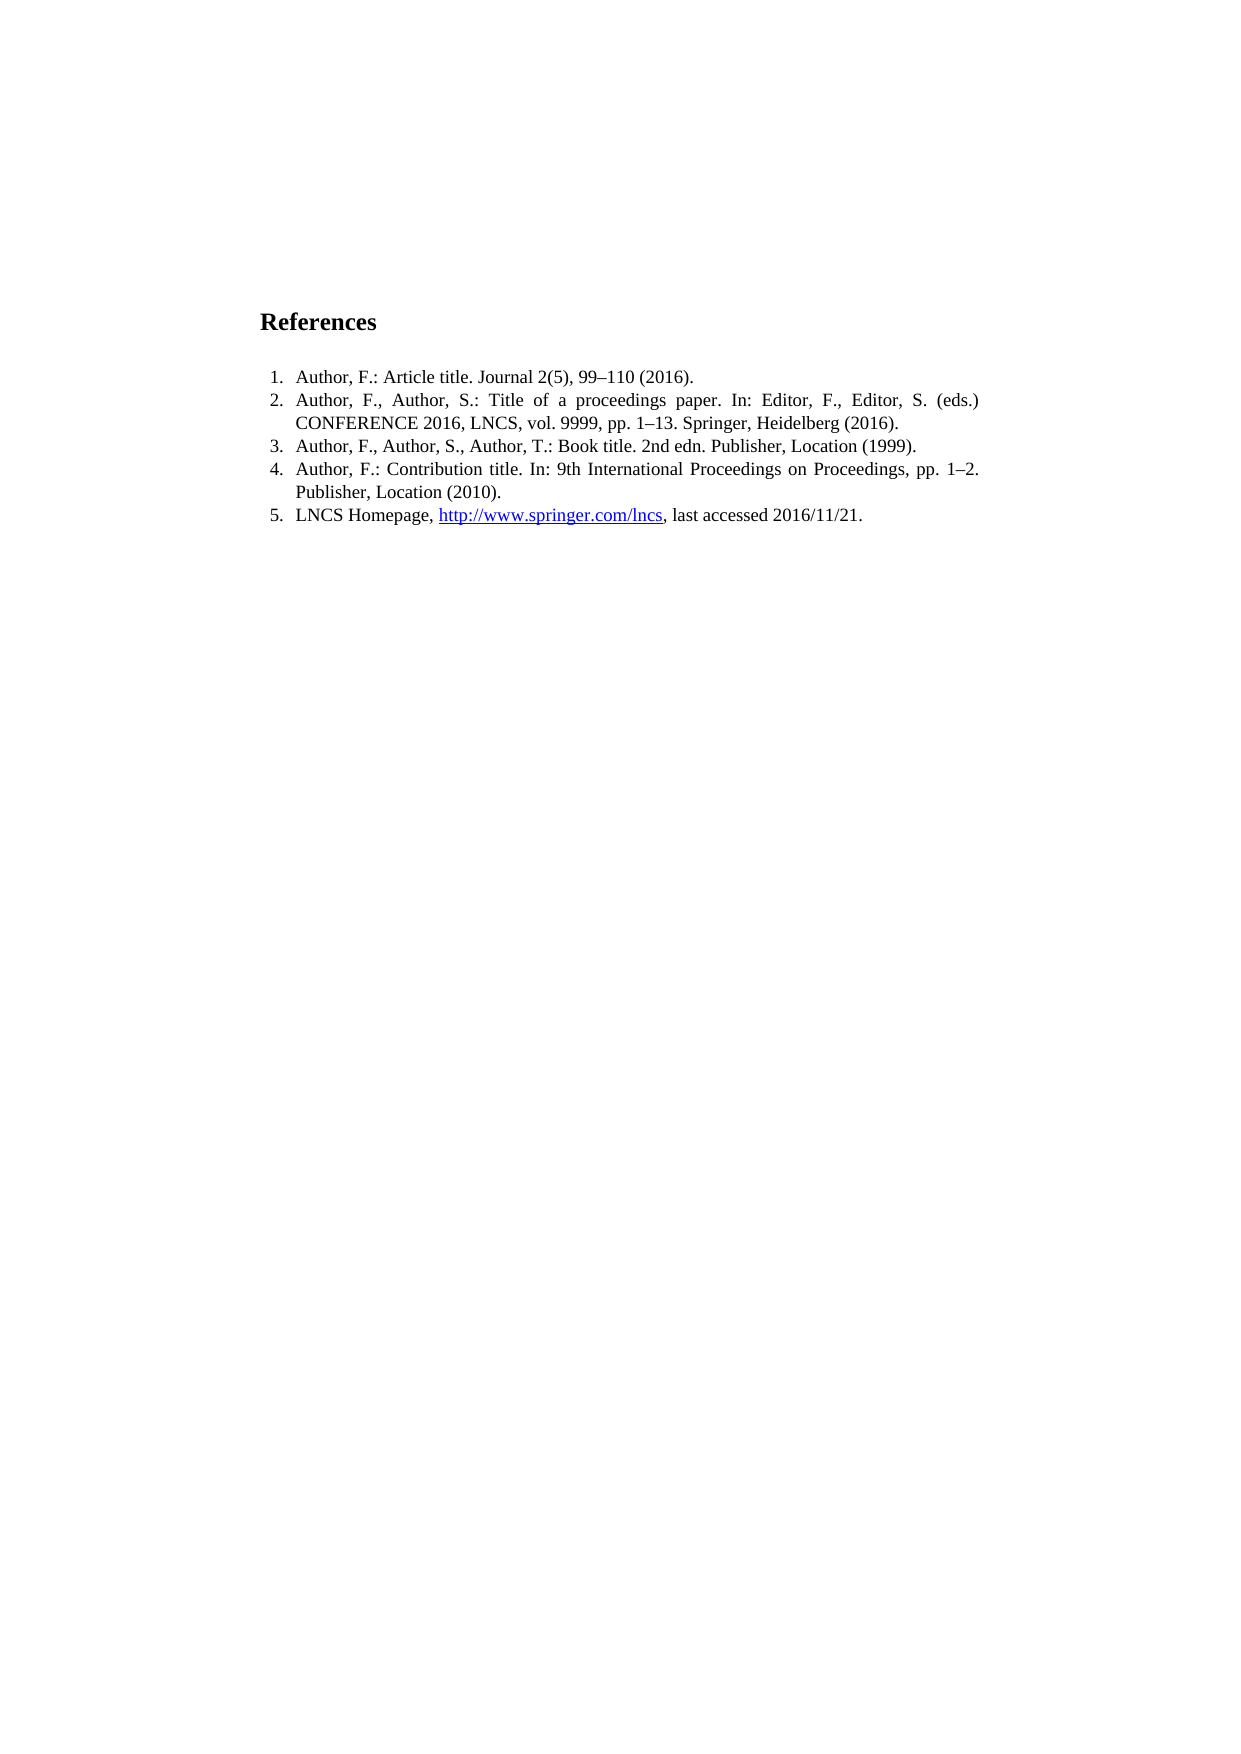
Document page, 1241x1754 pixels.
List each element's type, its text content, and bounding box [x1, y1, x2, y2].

list Author, F., Author, S., Author, T.: Book title. 2nd edn. Publisher, Location (1999). [283, 434, 980, 457]
list Author, F.: Article title. Journal 2(5), 99–110 (2016). [283, 365, 980, 388]
list Author, F.: Contribution title. In: 9th International Proceedings on Proceedings, pp. 1–2. Publisher, Location (2010). [283, 457, 980, 502]
list LNCS Homepage, http://www.springer.com/lncs, last accessed 2016/11/21. [283, 502, 980, 525]
subtitle References [260, 307, 980, 336]
list Author, F., Author, S.: Title of a proceedings paper. In: Editor, F., Editor, S. (eds.) CONFERENCE 2016, LNCS, vol. 9999, pp. 1–13. Springer, Heidelberg (2016). [283, 388, 980, 434]
